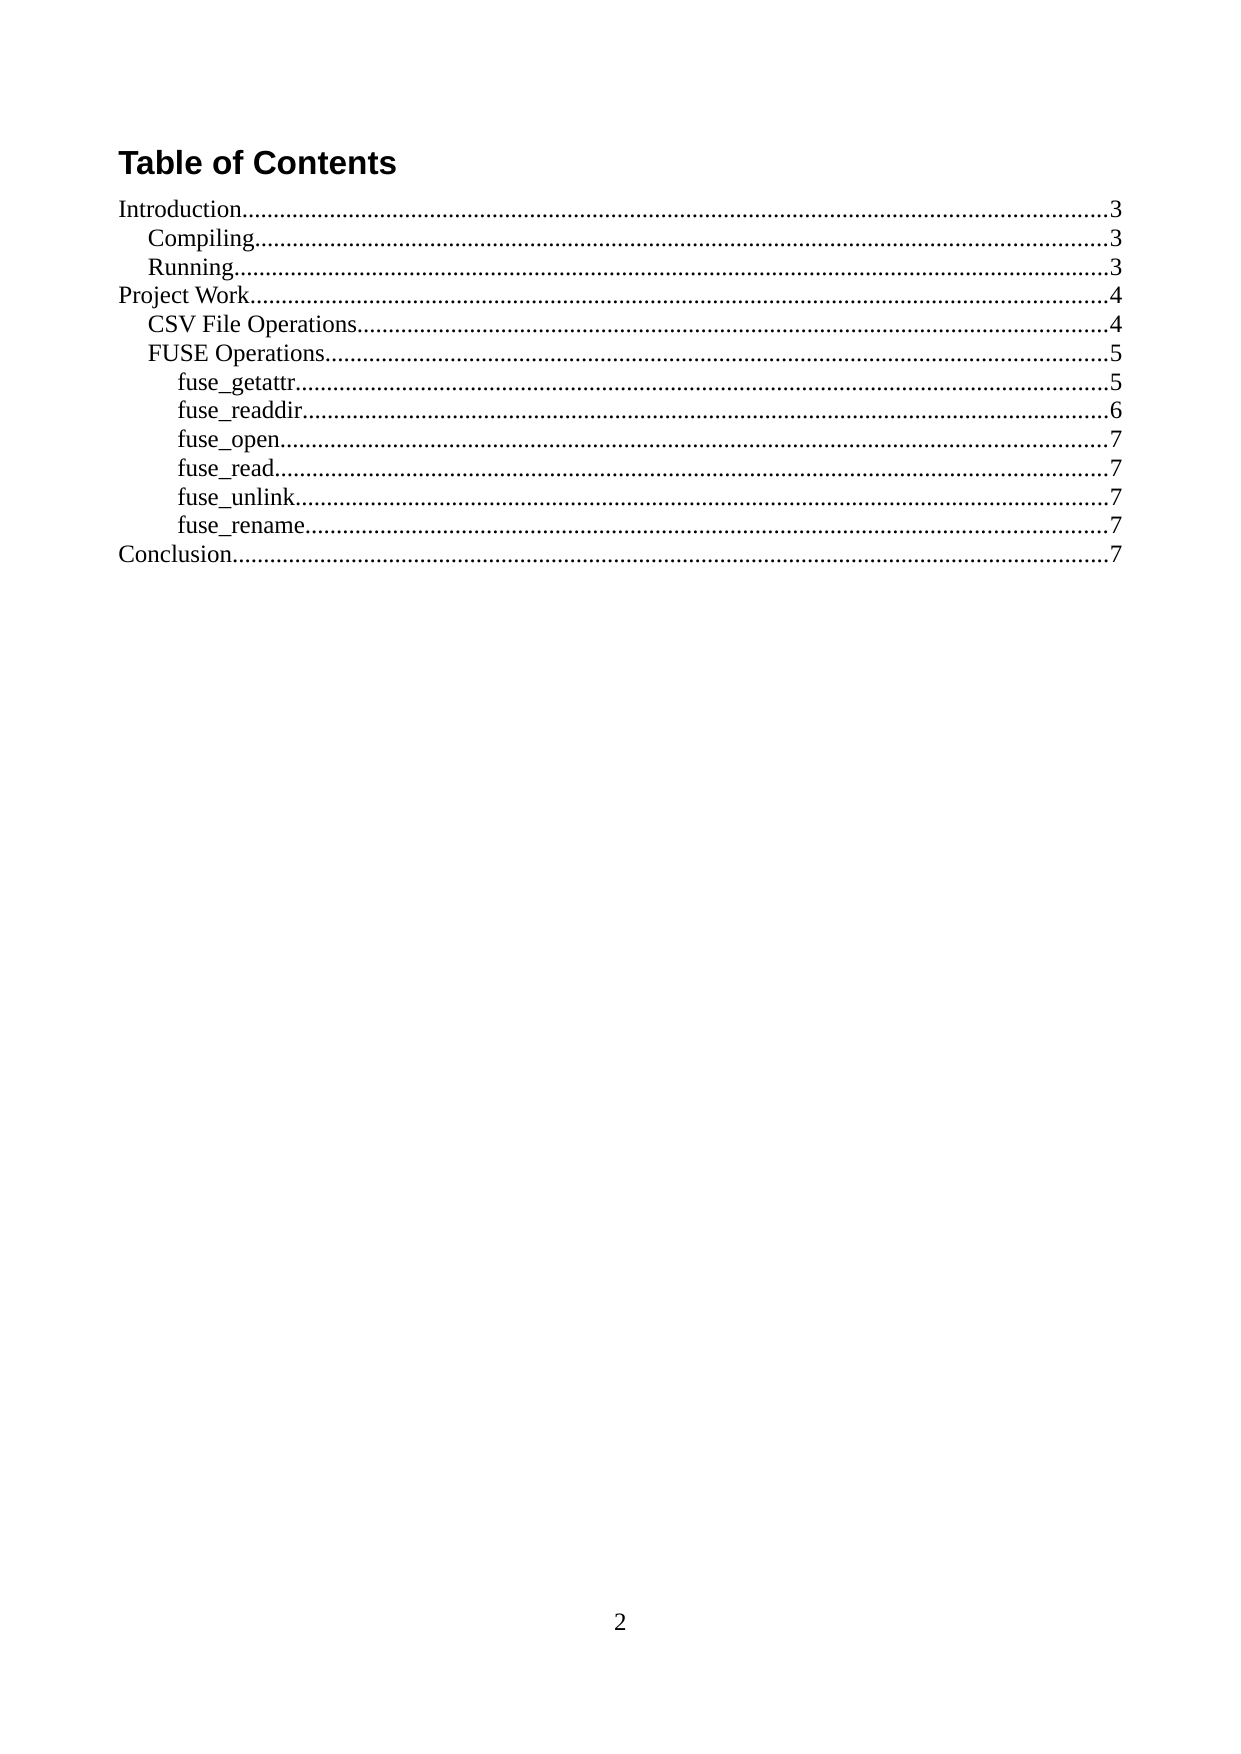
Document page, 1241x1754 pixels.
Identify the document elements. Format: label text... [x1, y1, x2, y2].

text Running 3 [148, 252, 1122, 280]
text fuse_open 7 [177, 424, 1122, 453]
text fuse_rename 7 [177, 510, 1122, 539]
text Compiling 3 [148, 223, 1122, 252]
text Project Work 4 [118, 280, 1122, 309]
text fuse_readdir 6 [177, 395, 1122, 424]
text fuse_read 7 [177, 453, 1122, 482]
text CSV File Operations 4 [148, 309, 1122, 338]
text fuse_unlink 7 [177, 482, 1122, 510]
subtitle Table of Contents [118, 143, 1122, 182]
text fuse_getattr 5 [177, 367, 1122, 395]
text FUSE Operations 5 [148, 338, 1122, 367]
text Conclusion 7 [118, 539, 1122, 568]
text Introduction 3 [118, 194, 1122, 223]
